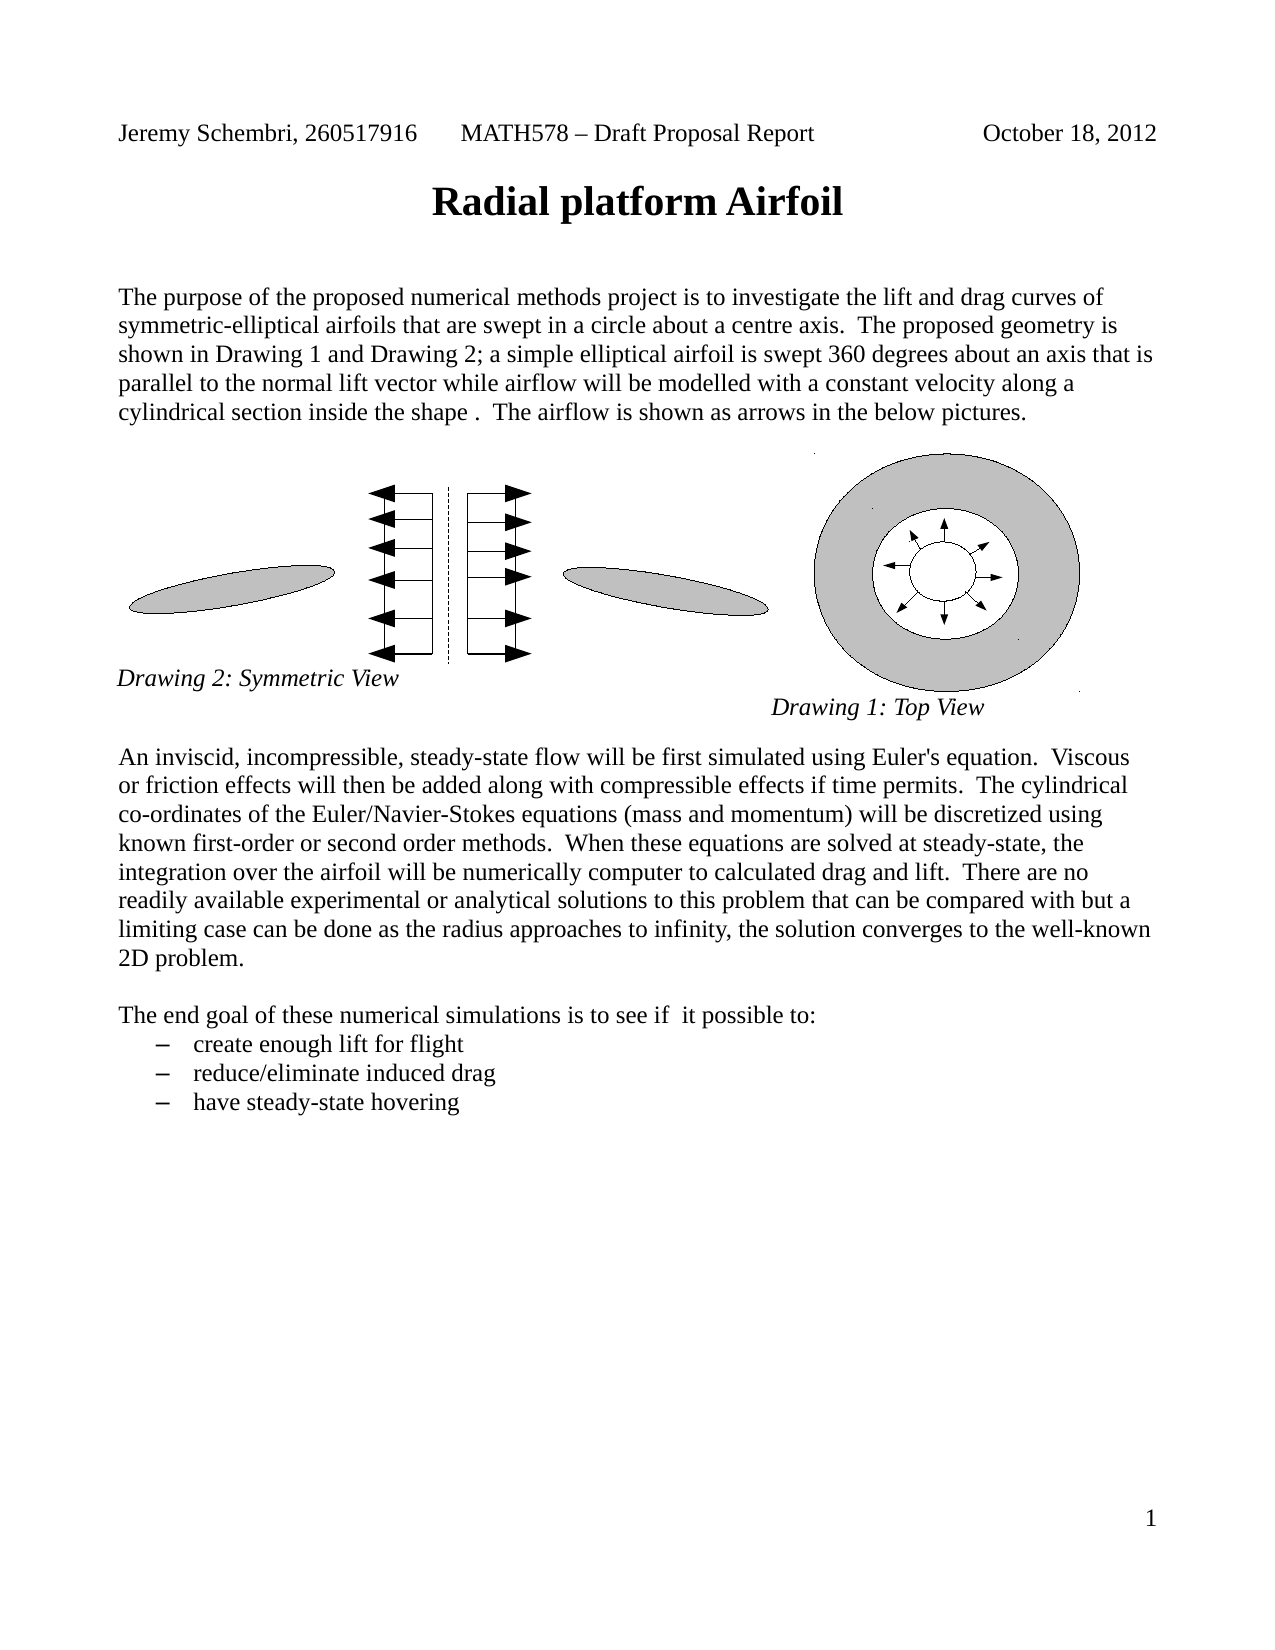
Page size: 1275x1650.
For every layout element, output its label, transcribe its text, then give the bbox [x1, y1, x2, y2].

list create enough lift for flight [156, 1029, 1157, 1058]
text The end goal of these numerical simulations is to see if it possible to: [118, 1001, 1157, 1029]
text An inviscid, incompressible, steady-state flow will be first simulated using Euler's equation. Viscous or friction effects will then be added along with compressible effects if time permits. The cylindrical co-ordinates of the Euler/Navier-Stokes equations (mass and momentum) will be discretized using known first-order or second order methods. When these equations are solved at steady-state, the integration over the airfoil will be numerically computer to calculated drag and lift. There are no readily available experimental or analytical solutions to this problem that can be compared with but a limiting case can be done as the radius approaches to infinity, the solution converges to the well-known 2D problem. [118, 742, 1157, 972]
text The purpose of the proposed numerical methods project is to investigate the lift and drag curves of symmetric-elliptical airfoils that are swept in a circle about a centre axis. The proposed geometry is shown in Drawing 1 and Drawing 2; a simple elliptical airfoil is swept 360 degrees about an axis that is parallel to the normal lift vector while airflow will be modelled with a constant velocity along a cylindrical section inside the shape . The airflow is shown as arrows in the below pictures. [118, 282, 1157, 426]
text Radial platform Airfoil [118, 176, 1157, 224]
text Drawing 2: Symmetric View [117, 499, 650, 692]
text Drawing 1: Top View [771, 466, 1054, 720]
list have steady-state hovering [156, 1087, 1157, 1116]
list reduce/eliminate induced drag [156, 1058, 1157, 1087]
